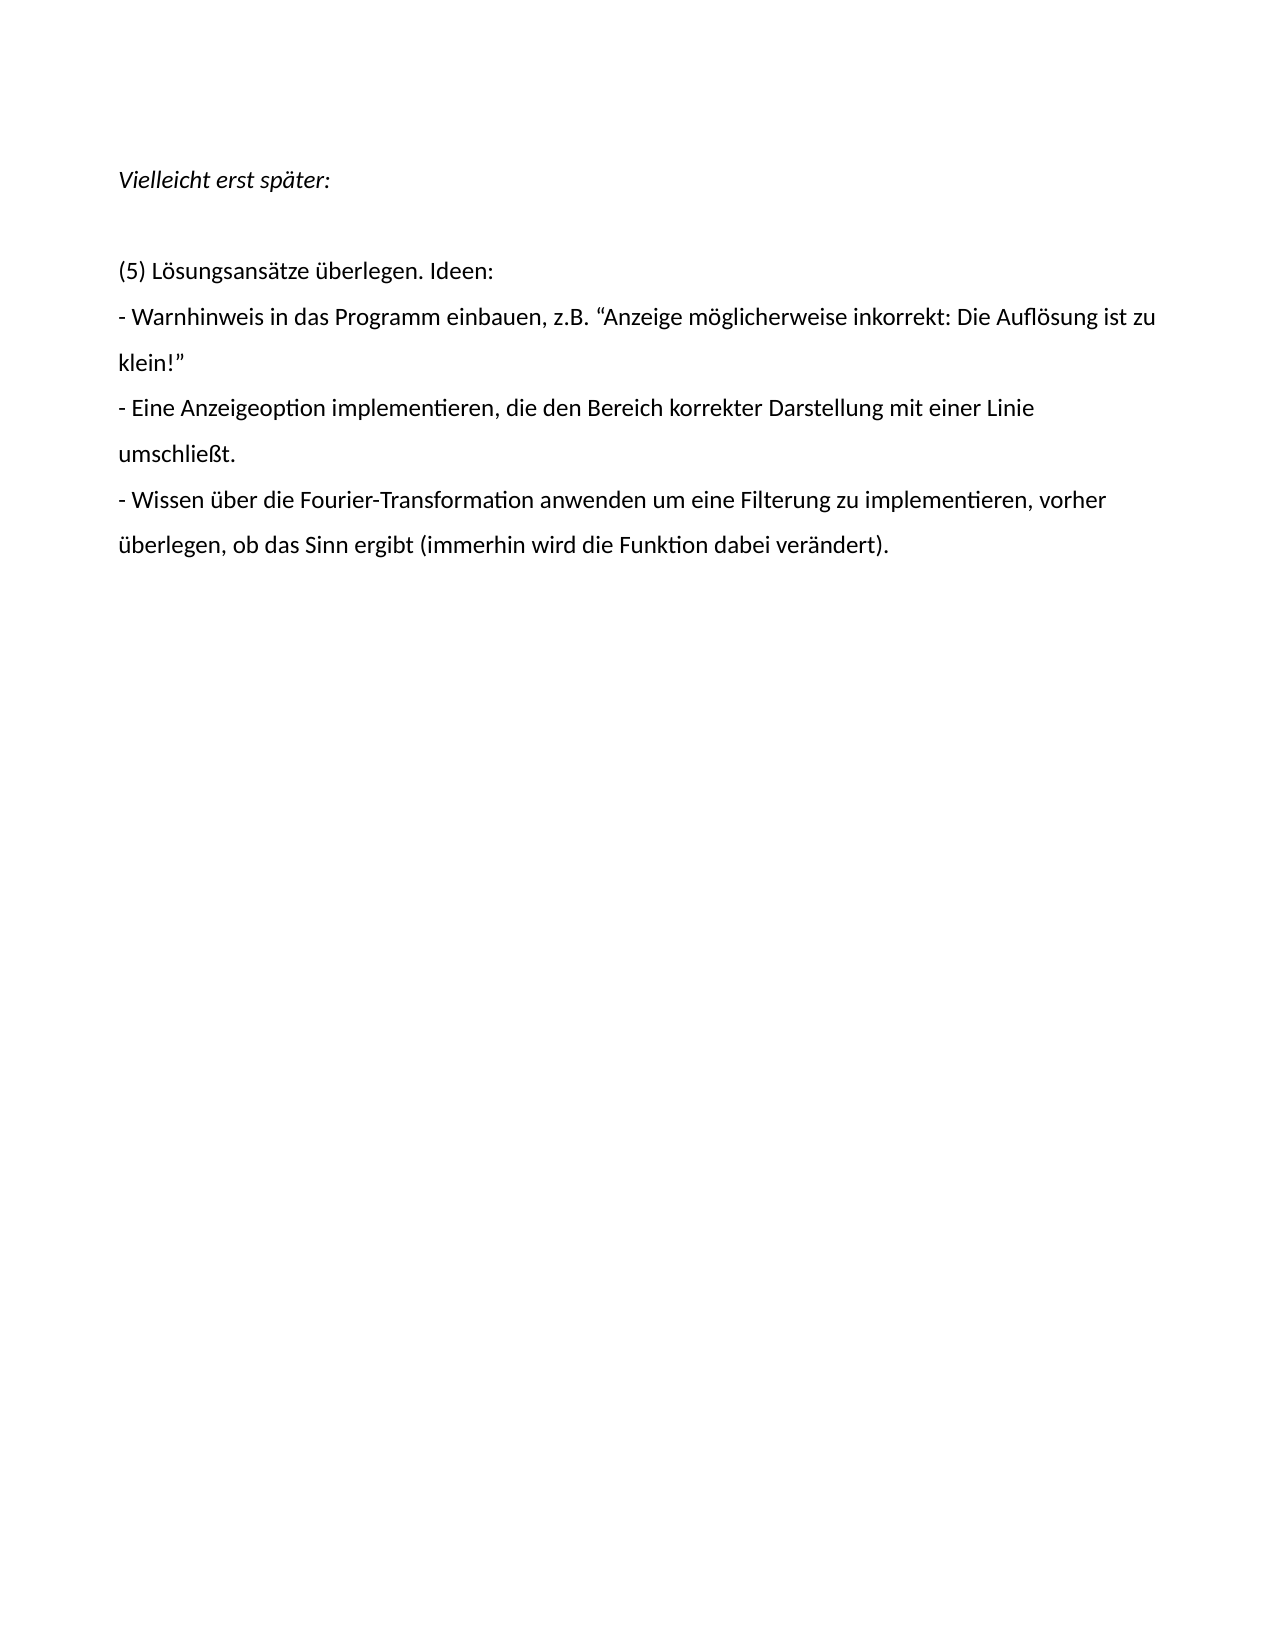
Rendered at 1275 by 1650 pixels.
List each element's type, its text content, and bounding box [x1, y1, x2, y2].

text Vielleicht erst später: [118, 164, 1157, 194]
text (5) Lösungsansätze überlegen. Ideen: [118, 255, 1157, 286]
text - Wissen über die Fourier-Transformation anwenden um eine Filterung zu implementieren, vorher überlegen, ob das Sinn ergibt (immerhin wird die Funktion dabei verändert). [118, 484, 1157, 560]
text - Eine Anzeigeoption implementieren, die den Bereich korrekter Darstellung mit einer Linie umschließt. [118, 392, 1157, 469]
text - Warnhinweis in das Programm einbauen, z.B. “Anzeige möglicherweise inkorrekt: Die Auflösung ist zu klein!” [118, 301, 1157, 377]
